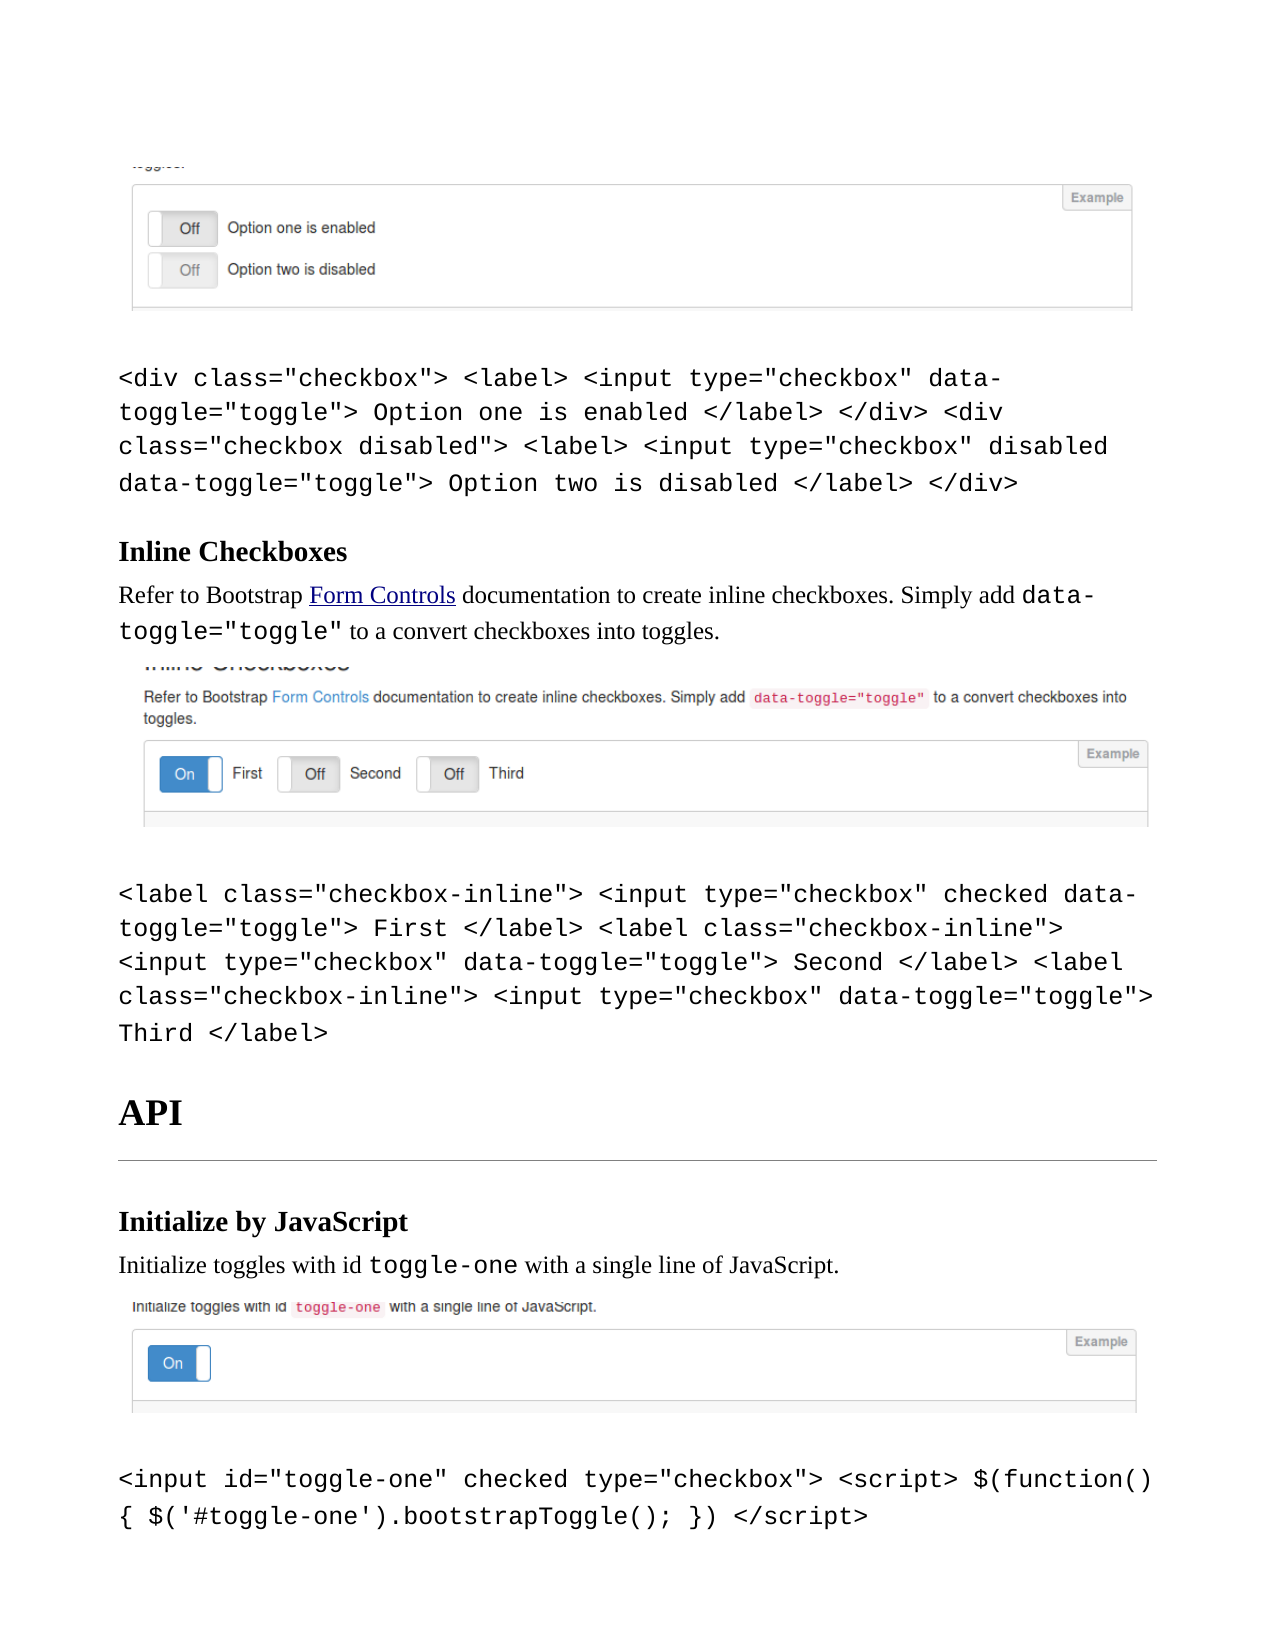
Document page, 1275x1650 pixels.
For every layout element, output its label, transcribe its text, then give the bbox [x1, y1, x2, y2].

picture [118, 667, 1157, 827]
text <label class="checkbox-inline"> <input type="checkbox" checked data-toggle="toggle"> First </label> <label class="checkbox-inline"> <input type="checkbox" data-toggle="toggle"> Second </label> <label class="checkbox-inline"> <input type="checkbox" data-toggle="toggle"> Third </label> [118, 882, 1157, 1049]
text <input id="toggle-one" checked type="checkbox"> <script> $(function() { $('#toggle-one').bootstrapToggle(); }) </script> [118, 1467, 1157, 1532]
subtitle Initialize by JavaScript [118, 1204, 1157, 1238]
picture [118, 167, 1157, 311]
subtitle Inline Checkboxes [118, 534, 1157, 567]
text Refer to Bootstrap Form Controls documentation to create inline checkboxes. Simply add data-toggle="toggle" to a convert checkboxes into toggles. [118, 580, 1157, 647]
text <div class="checkbox"> <label> <input type="checkbox" data-toggle="toggle"> Option one is enabled </label> </div> <div class="checkbox disabled"> <label> <input type="checkbox" disabled data-toggle="toggle"> Option two is disabled </label> </div> [118, 366, 1157, 498]
picture [118, 1302, 1157, 1413]
subtitle API [118, 1090, 1157, 1133]
text Initialize toggles with id toggle-one with a single line of JavaScript. [118, 1251, 1157, 1281]
